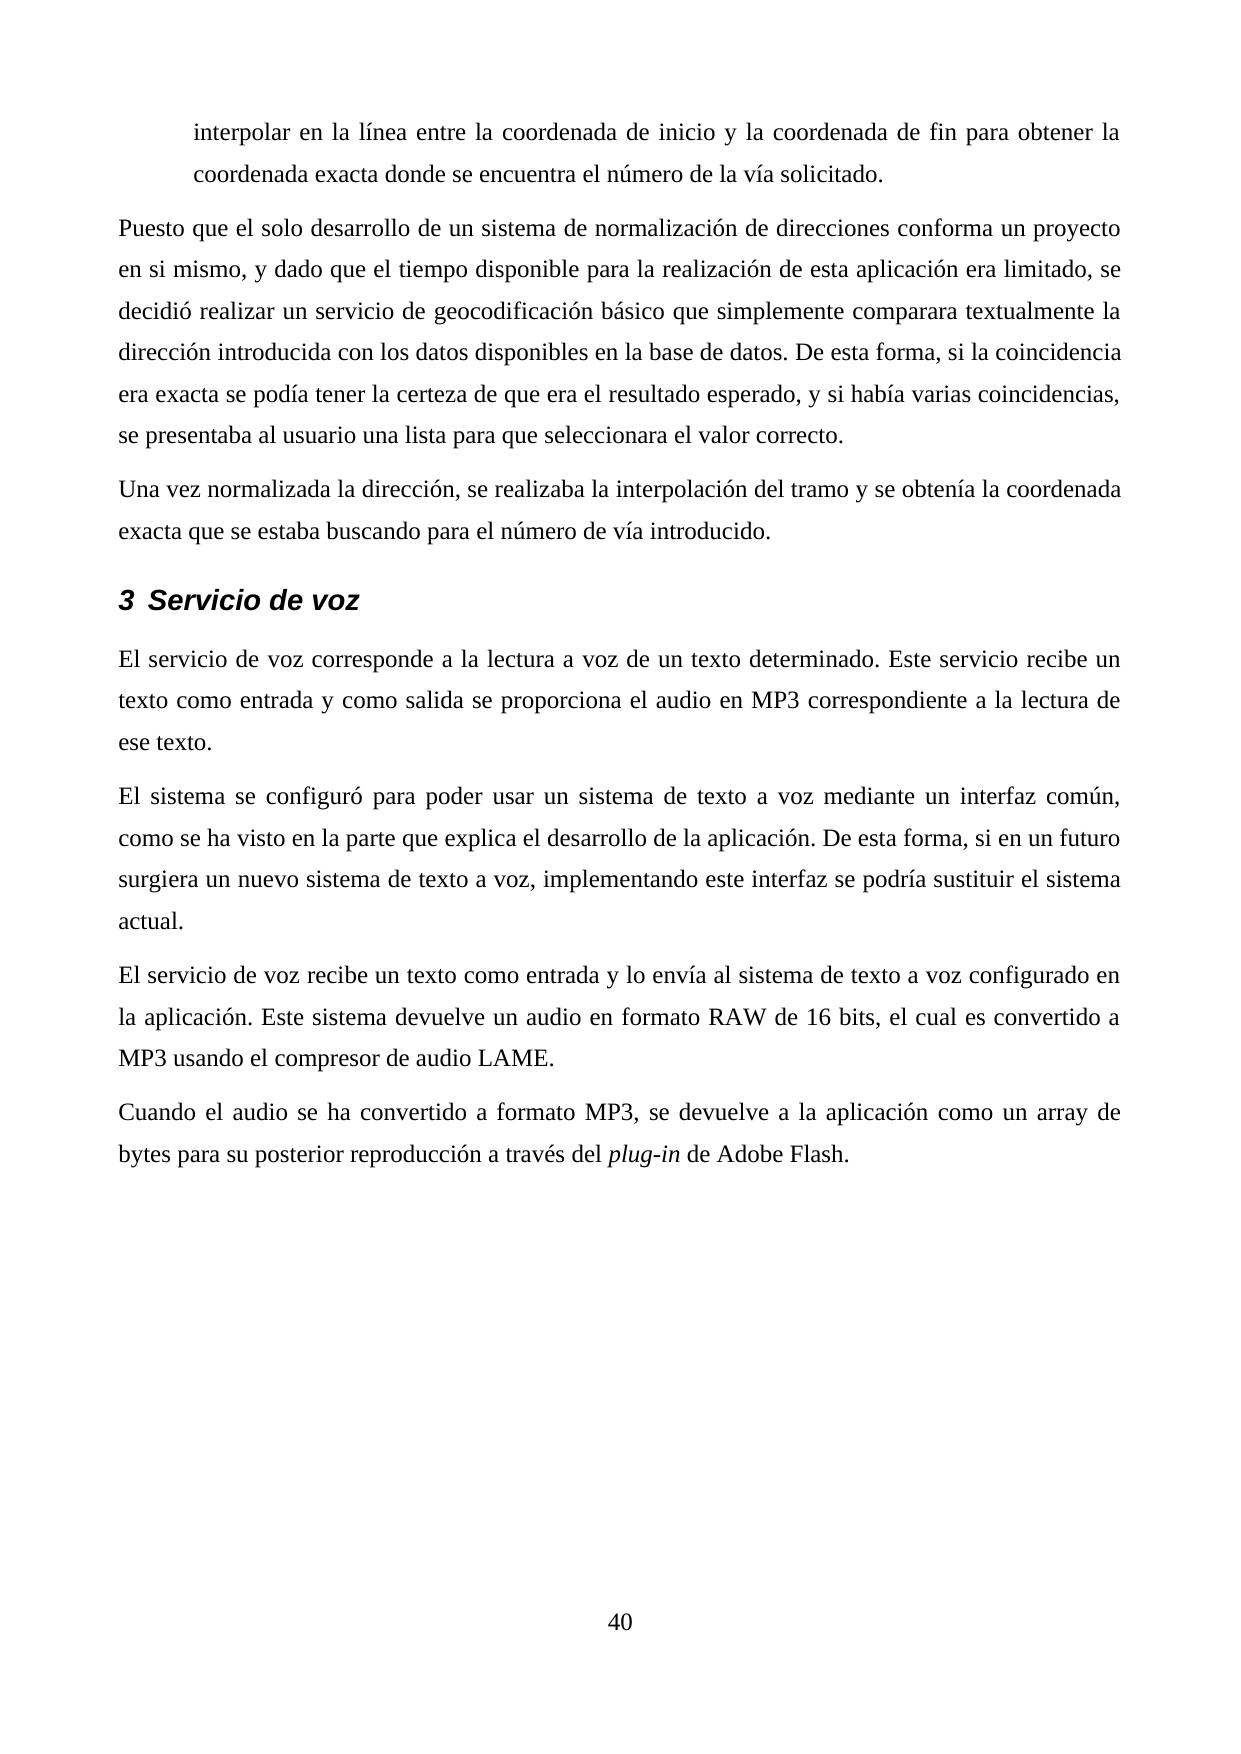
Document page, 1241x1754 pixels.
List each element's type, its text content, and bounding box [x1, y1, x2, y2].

subtitle El servicio de voz recibe un texto como entrada y lo envía al sistema de texto a voz configurado en la aplicación. Este sistema devuelve un audio en formato RAW de 16 bits, el cual es convertido a MP3 usando el compresor de audio LAME. [118, 961, 1122, 1072]
text Puesto que el solo desarrollo de un sistema de normalización de direcciones conforma un proyecto en si mismo, y dado que el tiempo disponible para la realización de esta aplicación era limitado, se decidió realizar un servicio de geocodificación básico que simplemente comparara textualmente la dirección introducida con los datos disponibles en la base de datos. De esta forma, si la coincidencia era exacta se podía tener la certeza de que era el resultado esperado, y si había varias coincidencias, se presentaba al usuario una lista para que seleccionara el valor correcto. [118, 214, 1122, 449]
subtitle El sistema se configuró para poder usar un sistema de texto a voz mediante un interfaz común, como se ha visto en la parte que explica el desarrollo de la aplicación. De esta forma, si en un futuro surgiera un nuevo sistema de texto a voz, implementando este interfaz se podría sustituir el sistema actual. [118, 782, 1122, 935]
subtitle Cuando el audio se ha convertido a formato MP3, se devuelve a la aplicación como un array de bytes para su posterior reproducción a través del plug-in de Adobe Flash. [118, 1098, 1122, 1167]
subtitle El servicio de voz corresponde a la lectura a voz de un texto determinado. Este servicio recibe un texto como entrada y como salida se proporciona el audio en MP3 correspondiente a la lectura de ese texto. [118, 645, 1122, 756]
subtitle Servicio de voz [118, 584, 1122, 616]
text Una vez normalizada la dirección, se realizaba la interpolación del tramo y se obtenía la coordenada exacta que se estaba buscando para el número de vía introducido. [118, 476, 1122, 545]
list interpolar en la línea entre la coordenada de inicio y la coordenada de fin para obtener la coordenada exacta donde se encuentra el número de la vía solicitado. [156, 118, 1122, 187]
